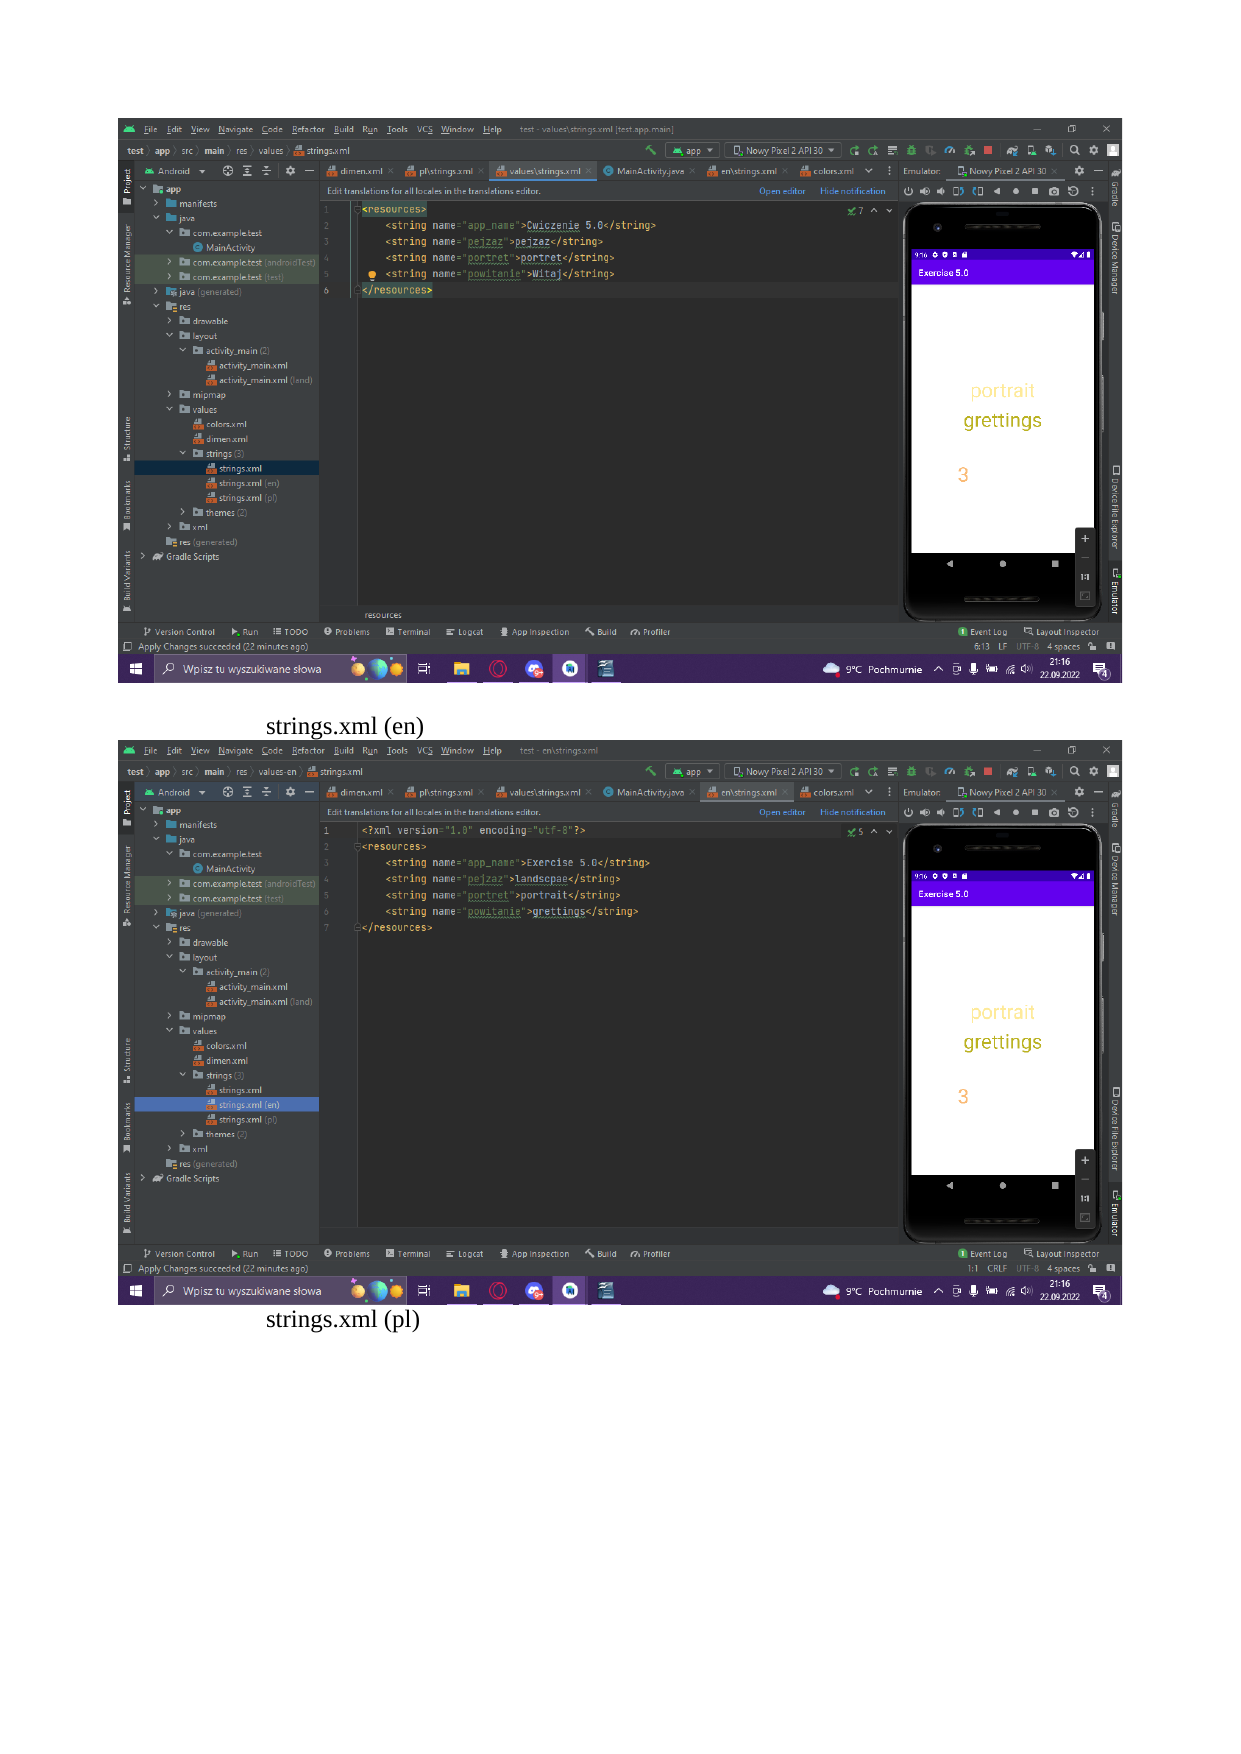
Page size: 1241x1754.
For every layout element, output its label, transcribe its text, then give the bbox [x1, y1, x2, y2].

text strings.xml (en) [118, 711, 1122, 740]
picture [118, 740, 1123, 1305]
picture [118, 118, 1123, 683]
text strings.xml (pl) [118, 1305, 1122, 1333]
